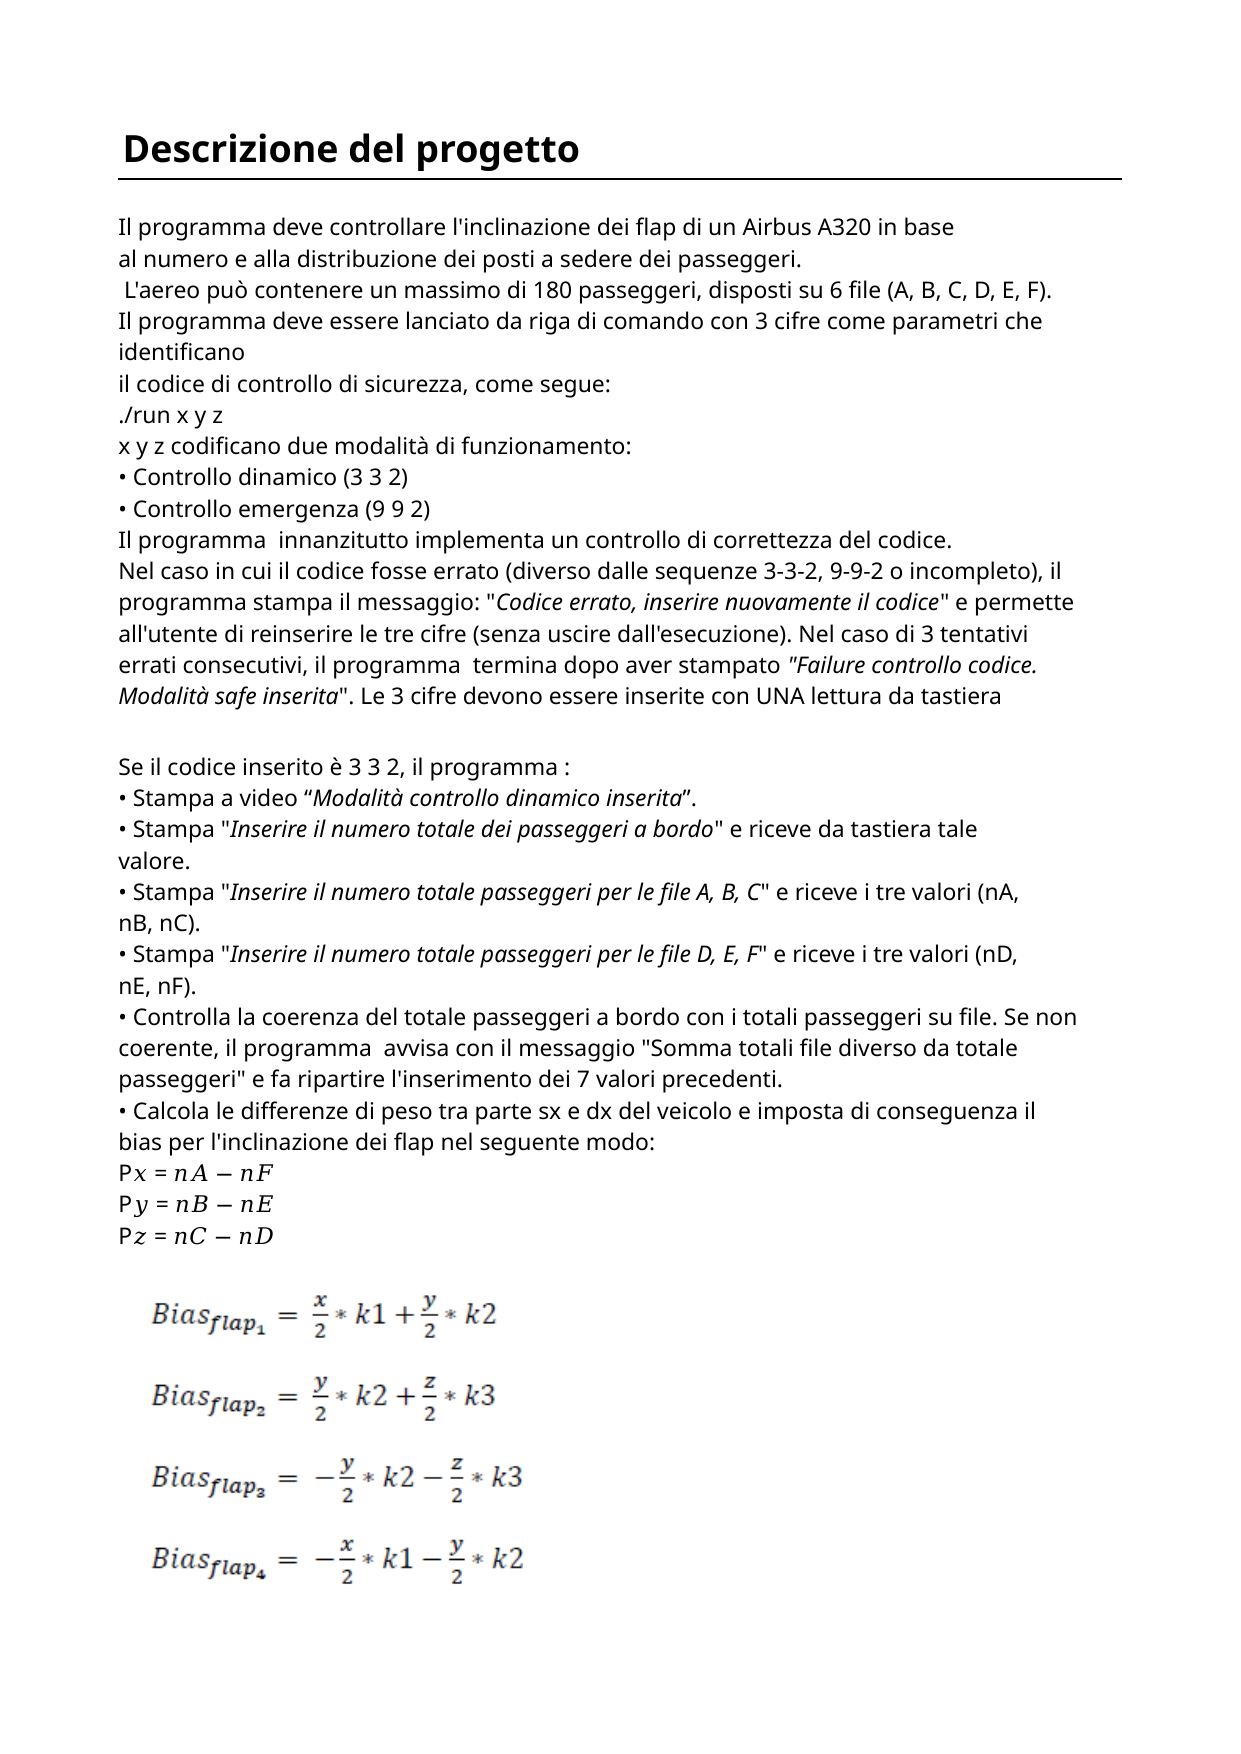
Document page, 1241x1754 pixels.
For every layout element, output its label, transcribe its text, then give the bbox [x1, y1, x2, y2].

text Nel caso in cui il codice fosse errato (diverso dalle sequenze 3-3-2, 9-9-2 o incompleto), il [118, 555, 1122, 586]
text • Controllo emergenza (9 9 2) [118, 492, 1122, 524]
text P𝑧 = 𝑛𝐶 − 𝑛𝐷 [118, 1220, 1122, 1251]
picture [139, 1269, 592, 1595]
text nE, nF). [118, 970, 1122, 1001]
text il codice di controllo di sicurezza, come segue: [118, 367, 1122, 399]
text P𝑥 = 𝑛𝐴 − 𝑛𝐹 [118, 1157, 1122, 1188]
text x y z codificano due modalità di funzionamento: [118, 430, 1122, 461]
text passeggeri" e fa ripartire l'inserimento dei 7 valori precedenti. [118, 1063, 1122, 1095]
text L'aereo può contenere un massimo di 180 passeggeri, disposti su 6 file (A, B, C, D, E, F). [118, 274, 1122, 305]
text Modalità safe inserita". Le 3 cifre devono essere inserite con UNA lettura da tastiera [118, 680, 1122, 711]
text • Calcola le differenze di peso tra parte sx e dx del veicolo e imposta di conseguenza il [118, 1095, 1122, 1126]
text ./run x y z [118, 399, 1122, 430]
text errati consecutivi, il programma termina dopo aver stampato "Failure controllo codice. [118, 649, 1122, 680]
text • Stampa "Inserire il numero totale passeggeri per le file D, E, F" e riceve i tre valori (nD, [118, 938, 1122, 970]
text P𝑦 = 𝑛𝐵 − 𝑛𝐸 [118, 1188, 1122, 1220]
text nB, nC). [118, 907, 1122, 938]
text • Stampa "Inserire il numero totale passeggeri per le file A, B, C" e riceve i tre valori (nA, [118, 876, 1122, 907]
text Il programma deve essere lanciato da riga di comando con 3 cifre come parametri che identificano [118, 305, 1122, 367]
text al numero e alla distribuzione dei posti a sedere dei passeggeri. [118, 242, 1122, 274]
text Descrizione del progetto [118, 118, 1122, 178]
text programma stampa il messaggio: "Codice errato, inserire nuovamente il codice" e permette all'utente di reinserire le tre cifre (senza uscire dall'esecuzione). Nel caso di 3 tentativi [118, 586, 1122, 649]
text Il programma deve controllare l'inclinazione dei flap di un Airbus A320 in base [118, 211, 1122, 242]
text valore. [118, 845, 1122, 876]
text Se il codice inserito è 3 3 2, il programma : [118, 751, 1122, 782]
text Il programma innanzitutto implementa un controllo di correttezza del codice. [118, 524, 1122, 555]
text coerente, il programma avvisa con il messaggio "Somma totali file diverso da totale [118, 1032, 1122, 1063]
text bias per l'inclinazione dei flap nel seguente modo: [118, 1126, 1122, 1157]
text • Controlla la coerenza del totale passeggeri a bordo con i totali passeggeri su file. Se non [118, 1001, 1122, 1032]
text • Stampa "Inserire il numero totale dei passeggeri a bordo" e riceve da tastiera tale [118, 813, 1122, 845]
text • Controllo dinamico (3 3 2) [118, 461, 1122, 492]
text • Stampa a video “Modalità controllo dinamico inserita”. [118, 782, 1122, 813]
